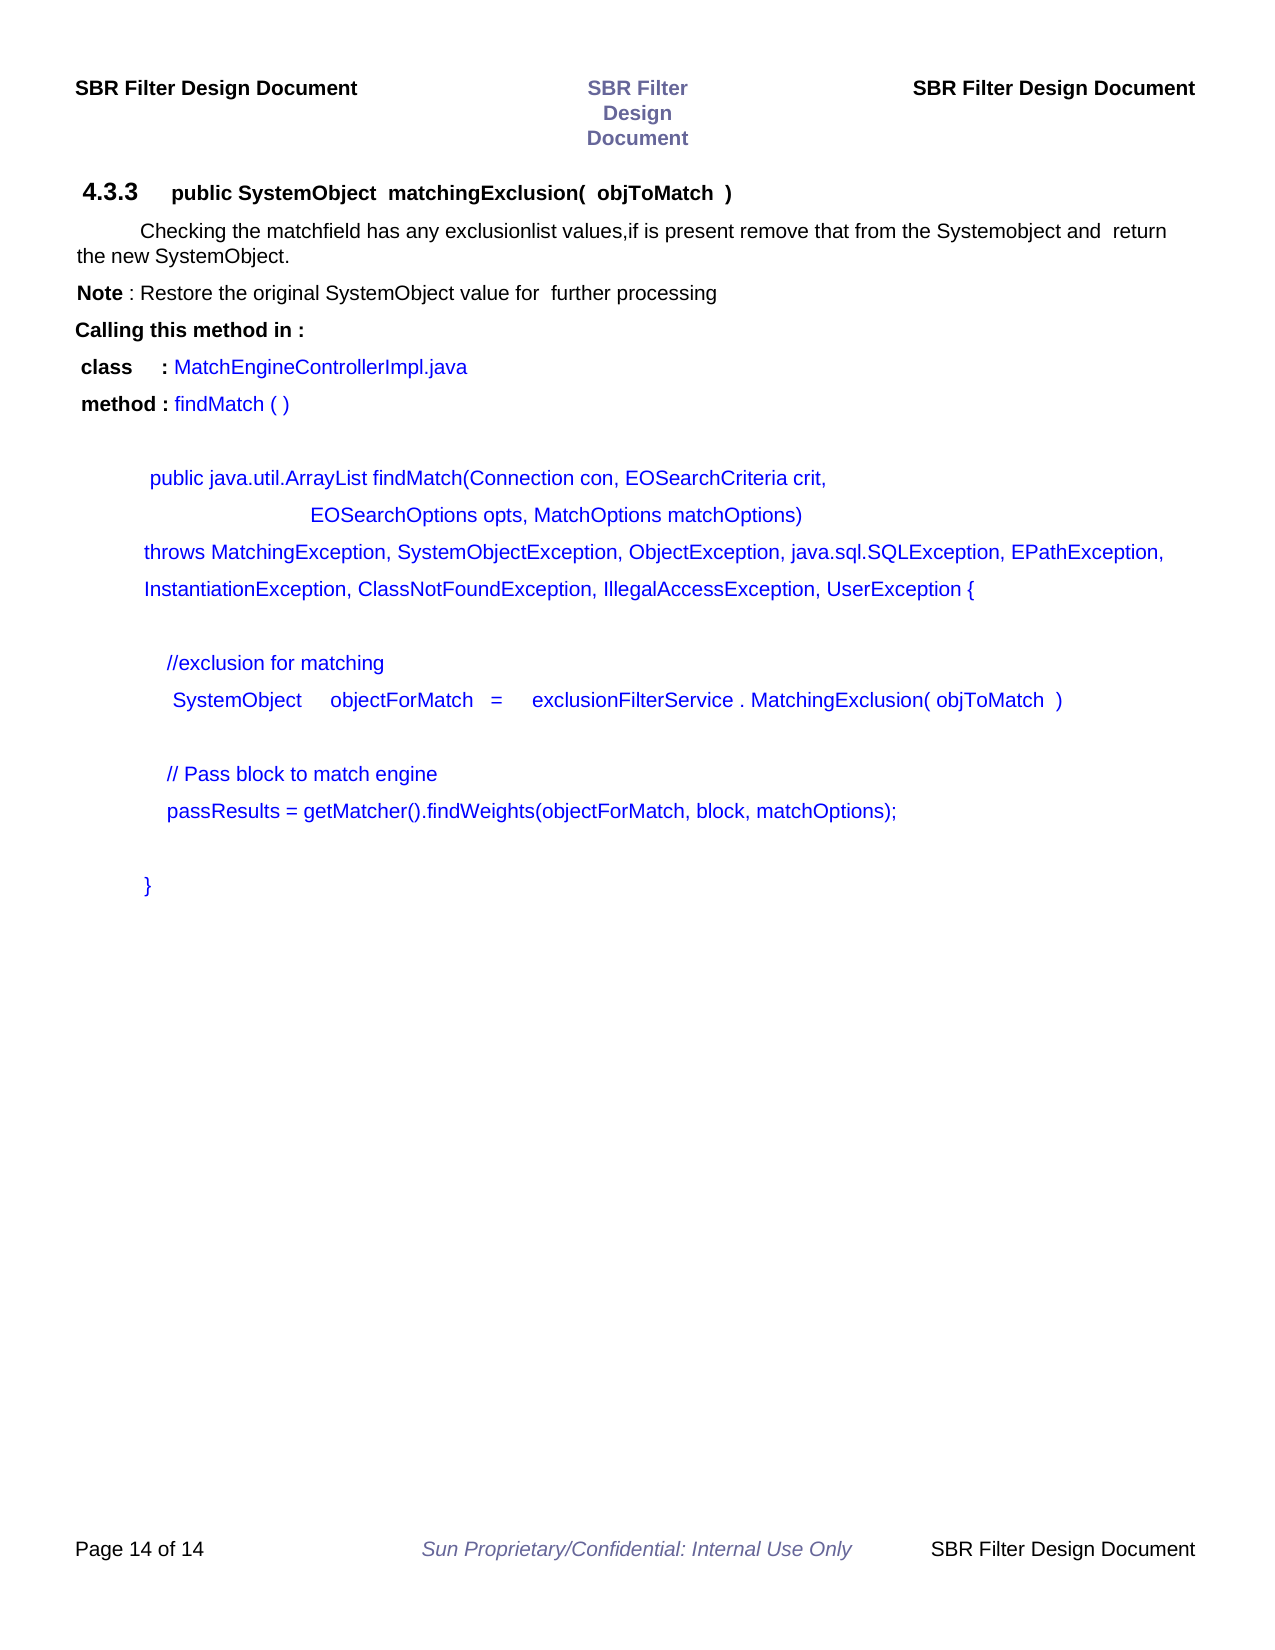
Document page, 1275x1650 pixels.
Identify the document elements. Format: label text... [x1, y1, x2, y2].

text 4.3.3 public SystemObject matchingExclusion( objToMatch ) [77, 178, 1200, 206]
text passResults = getMatcher().findWeights(objectForMatch, block, matchOptions); [75, 798, 1200, 823]
text throws MatchingException, SystemObjectException, ObjectException, java.sql.SQLException, EPathException, [75, 539, 1200, 564]
text EOSearchOptions opts, MatchOptions matchOptions) [75, 502, 1200, 527]
text class : MatchEngineControllerImpl.java [75, 354, 1200, 379]
text Checking the matchfield has any exclusionlist values,if is present remove that from the Systemobject and return the new SystemObject. [77, 218, 1200, 268]
text InstantiationException, ClassNotFoundException, IllegalAccessException, UserException { [75, 576, 1200, 601]
text Note : Restore the original SystemObject value for further processing [77, 280, 1200, 305]
text } [75, 872, 1200, 897]
text // Pass block to match engine [75, 761, 1200, 786]
text SystemObject objectForMatch = exclusionFilterService . MatchingExclusion( objToMatch ) [75, 687, 1200, 712]
text public java.util.ArrayList findMatch(Connection con, EOSearchCriteria crit, [75, 465, 1200, 490]
text Calling this method in : [75, 317, 1200, 342]
text //exclusion for matching [75, 650, 1200, 675]
text method : findMatch ( ) [75, 391, 1200, 416]
